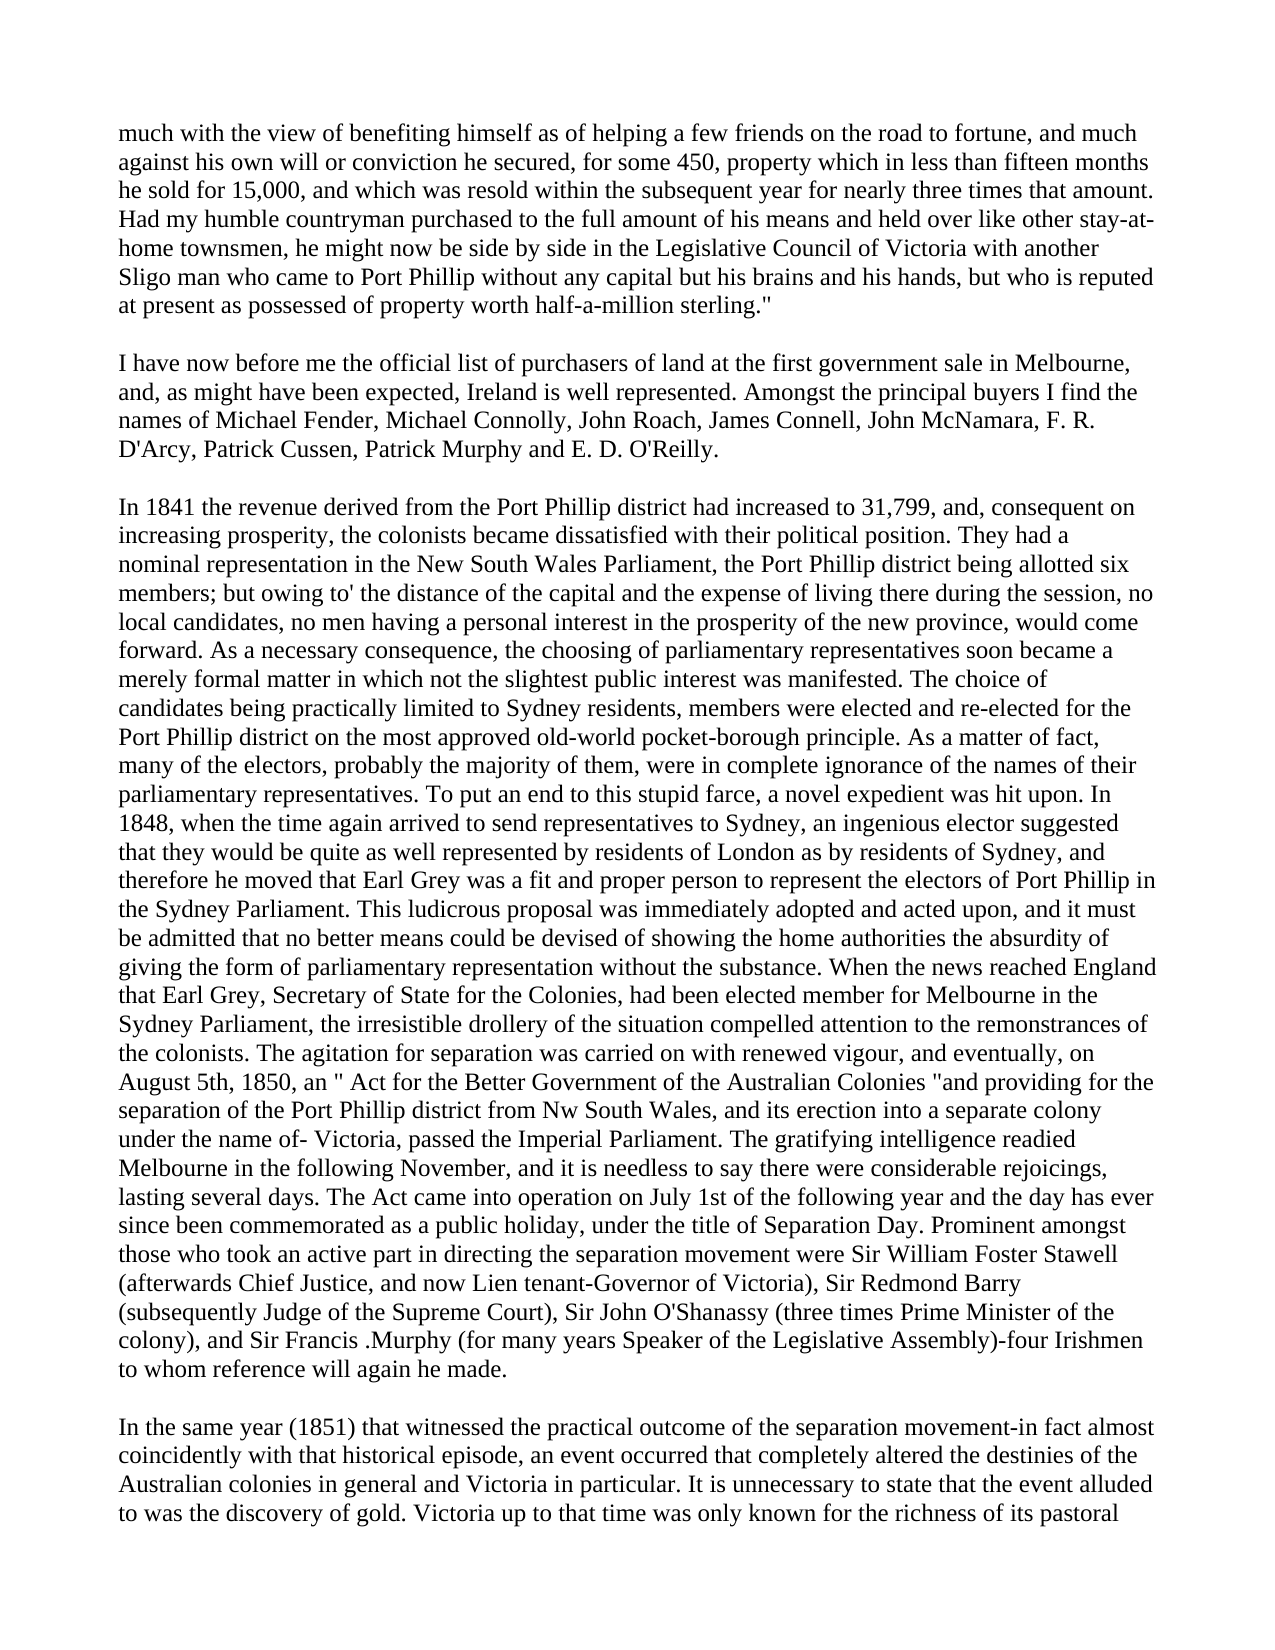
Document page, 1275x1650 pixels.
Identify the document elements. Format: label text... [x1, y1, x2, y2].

text In 1841 the revenue derived from the Port Phillip district had increased to 31,799, and, consequent on increasing prosperity, the colonists became dissatisfied with their political position. They had a nominal representation in the New South Wales Parliament, the Port Phillip district being allotted six members; but owing to' the distance of the capital and the expense of living there during the session, no local candidates, no men having a personal interest in the prosperity of the new province, would come forward. As a necessary consequence, the choosing of parliamentary representatives soon became a merely formal matter in which not the slightest public interest was manifested. The choice of candidates being practically limited to Sydney residents, members were elected and re-elected for the Port Phillip district on the most approved old-world pocket-borough principle. As a matter of fact, many of the electors, probably the majority of them, were in complete ignorance of the names of their parliamentary representatives. To put an end to this stupid farce, a novel expedient was hit upon. In 1848, when the time again arrived to send representatives to Sydney, an ingenious elector suggested that they would be quite as well represented by residents of London as by residents of Sydney, and therefore he moved that Earl Grey was a fit and proper person to represent the electors of Port Phillip in the Sydney Parliament. This ludicrous proposal was immediately adopted and acted upon, and it must be admitted that no better means could be devised of showing the home authorities the absurdity of giving the form of parliamentary representation without the substance. When the news reached England that Earl Grey, Secretary of State for the Colonies, had been elected member for Melbourne in the Sydney Parliament, the irresistible drollery of the situation compelled attention to the remonstrances of the colonists. The agitation for separation was carried on with renewed vigour, and eventually, on August 5th, 1850, an " Act for the Better Government of the Australian Colonies "and providing for the separation of the Port Phillip district from Nw South Wales, and its erection into a separate colony under the name of- Victoria, passed the Imperial Parliament. The gratifying intelligence readied Melbourne in the following November, and it is needless to say there were considerable rejoicings, lasting several days. The Act came into operation on July 1st of the following year and the day has ever since been commemorated as a public holiday, under the title of Separation Day. Prominent amongst those who took an active part in directing the separation movement were Sir William Foster Stawell (afterwards Chief Justice, and now Lien tenant-Governor of Victoria), Sir Redmond Barry (subsequently Judge of the Supreme Court), Sir John O'Shanassy (three times Prime Minister of the colony), and Sir Francis .Murphy (for many years Speaker of the Legislative Assembly)-four Irishmen to whom reference will again he made. [118, 492, 1157, 1383]
text I have now before me the official list of purchasers of land at the first government sale in Melbourne, and, as might have been expected, Ireland is well represented. Amongst the principal buyers I find the names of Michael Fender, Michael Connolly, John Roach, James Connell, John McNamara, F. R. D'Arcy, Patrick Cussen, Patrick Murphy and E. D. O'Reilly. [118, 348, 1157, 463]
text In the same year (1851) that witnessed the practical outcome of the separation movement-in fact almost coincidently with that historical episode, an event occurred that completely altered the destinies of the Australian colonies in general and Victoria in particular. It is unnecessary to state that the event alluded to was the discovery of gold. Victoria up to that time was only known for the richness of its pastoral [118, 1412, 1157, 1527]
text much with the view of benefiting himself as of helping a few friends on the road to fortune, and much against his own will or conviction he secured, for some 450, property which in less than fifteen months he sold for 15,000, and which was resold within the subsequent year for nearly three times that amount. Had my humble countryman purchased to the full amount of his means and held over like other stay-at-home townsmen, he might now be side by side in the Legislative Council of Victoria with another Sligo man who came to Port Phillip without any capital but his brains and his hands, but who is reputed at present as possessed of property worth half-a-million sterling." [118, 118, 1157, 319]
